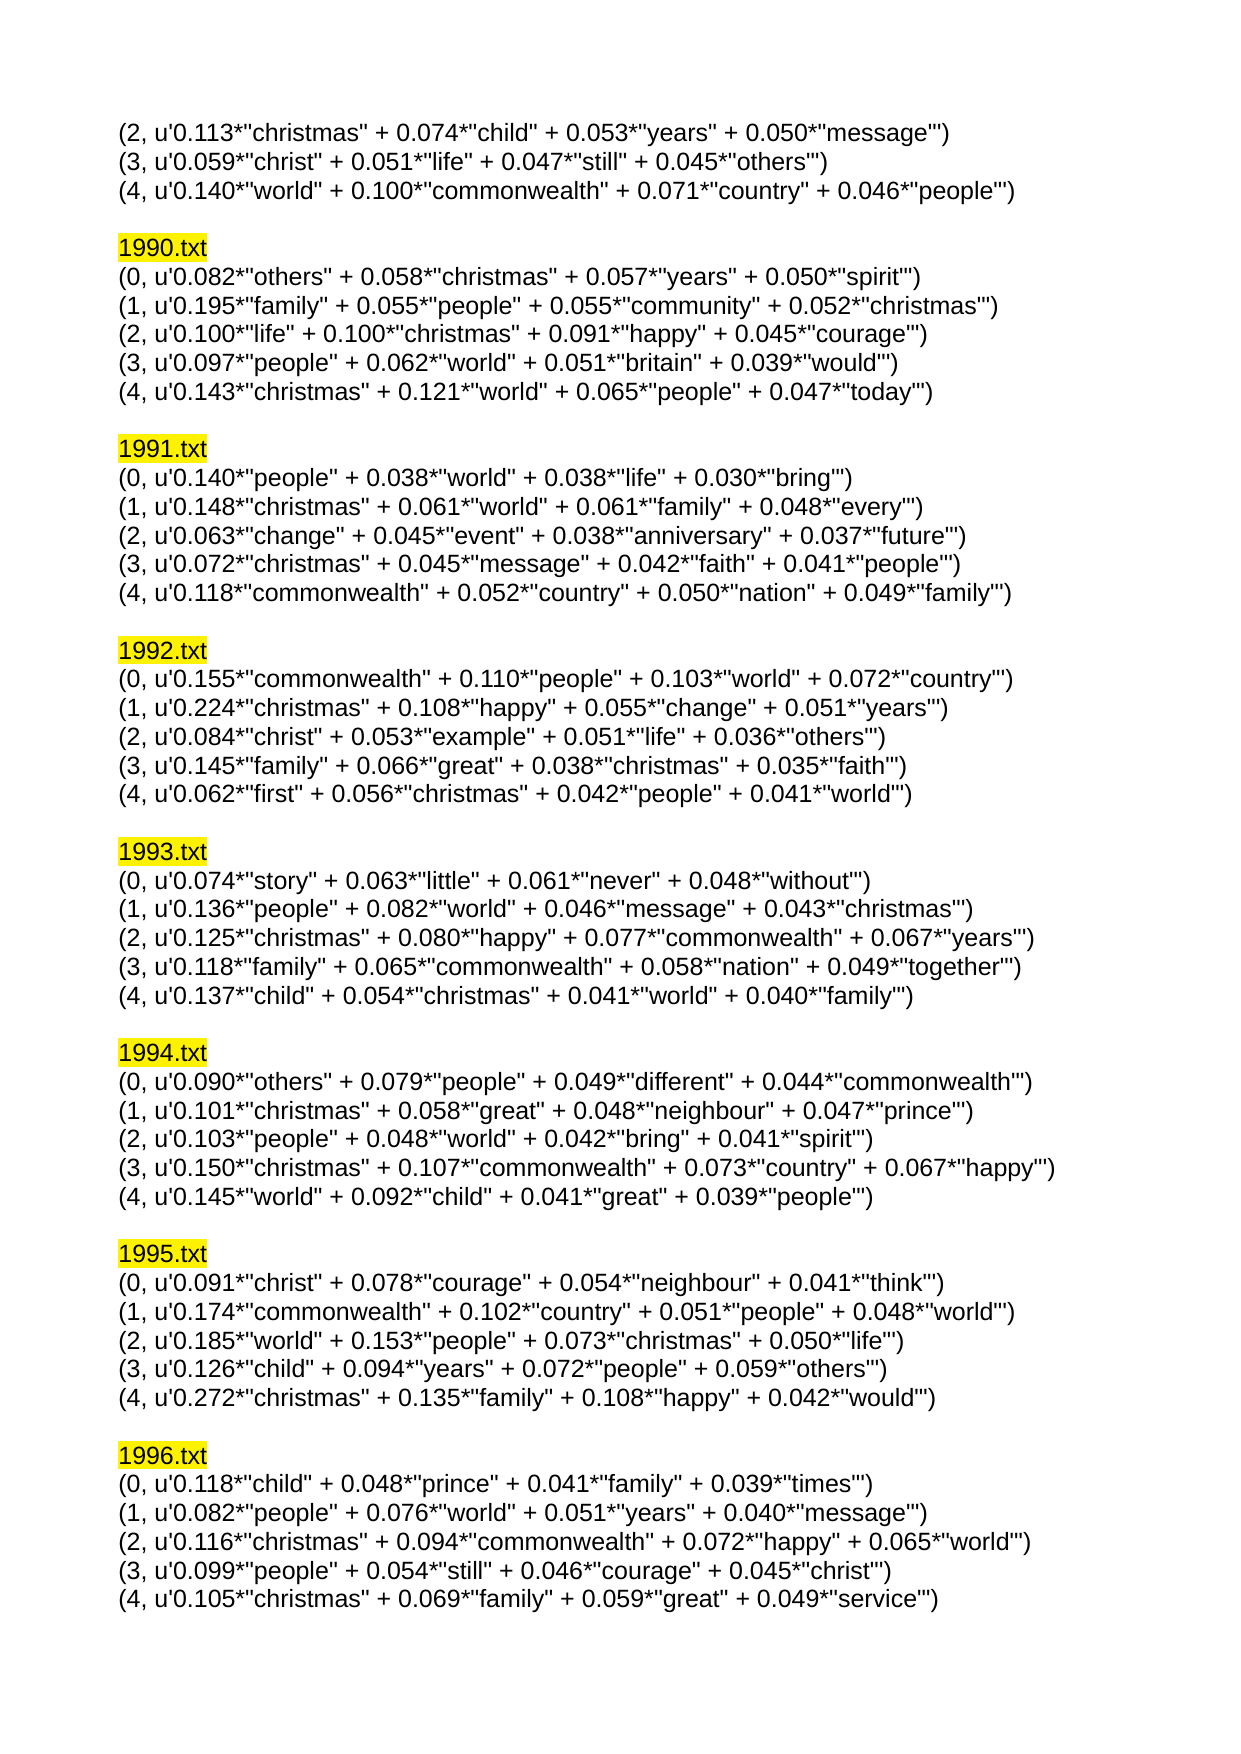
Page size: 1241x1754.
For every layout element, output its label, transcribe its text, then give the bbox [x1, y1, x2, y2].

text (3, u'0.118*"family" + 0.065*"commonwealth" + 0.058*"nation" + 0.049*"together"') [118, 952, 1122, 981]
text (1, u'0.136*"people" + 0.082*"world" + 0.046*"message" + 0.043*"christmas"') [118, 894, 1122, 923]
text (4, u'0.272*"christmas" + 0.135*"family" + 0.108*"happy" + 0.042*"would"') [118, 1383, 1122, 1412]
text (3, u'0.150*"christmas" + 0.107*"commonwealth" + 0.073*"country" + 0.067*"happy"') [118, 1153, 1122, 1182]
text (0, u'0.090*"others" + 0.079*"people" + 0.049*"different" + 0.044*"commonwealth"') [118, 1067, 1122, 1096]
text (4, u'0.062*"first" + 0.056*"christmas" + 0.042*"people" + 0.041*"world"') [118, 779, 1122, 808]
text (2, u'0.084*"christ" + 0.053*"example" + 0.051*"life" + 0.036*"others"') [118, 722, 1122, 751]
text (1, u'0.174*"commonwealth" + 0.102*"country" + 0.051*"people" + 0.048*"world"') [118, 1297, 1122, 1326]
text (3, u'0.059*"christ" + 0.051*"life" + 0.047*"still" + 0.045*"others"') [118, 147, 1122, 176]
text (2, u'0.125*"christmas" + 0.080*"happy" + 0.077*"commonwealth" + 0.067*"years"') [118, 923, 1122, 952]
text (2, u'0.063*"change" + 0.045*"event" + 0.038*"anniversary" + 0.037*"future"') [118, 521, 1122, 549]
text (4, u'0.105*"christmas" + 0.069*"family" + 0.059*"great" + 0.049*"service"') [118, 1584, 1122, 1613]
text (3, u'0.126*"child" + 0.094*"years" + 0.072*"people" + 0.059*"others"') [118, 1354, 1122, 1383]
text (3, u'0.145*"family" + 0.066*"great" + 0.038*"christmas" + 0.035*"faith"') [118, 751, 1122, 779]
text (4, u'0.118*"commonwealth" + 0.052*"country" + 0.050*"nation" + 0.049*"family"') [118, 578, 1122, 607]
text (3, u'0.072*"christmas" + 0.045*"message" + 0.042*"faith" + 0.041*"people"') [118, 549, 1122, 578]
text (2, u'0.100*"life" + 0.100*"christmas" + 0.091*"happy" + 0.045*"courage"') [118, 319, 1122, 348]
text (2, u'0.103*"people" + 0.048*"world" + 0.042*"bring" + 0.041*"spirit"') [118, 1124, 1122, 1153]
text (4, u'0.137*"child" + 0.054*"christmas" + 0.041*"world" + 0.040*"family"') [118, 981, 1122, 1009]
text 1992.txt [118, 636, 1122, 664]
text (1, u'0.101*"christmas" + 0.058*"great" + 0.048*"neighbour" + 0.047*"prince"') [118, 1096, 1122, 1124]
text (1, u'0.224*"christmas" + 0.108*"happy" + 0.055*"change" + 0.051*"years"') [118, 693, 1122, 722]
text 1996.txt [118, 1441, 1122, 1469]
text (0, u'0.118*"child" + 0.048*"prince" + 0.041*"family" + 0.039*"times"') [118, 1469, 1122, 1498]
text (4, u'0.140*"world" + 0.100*"commonwealth" + 0.071*"country" + 0.046*"people"') [118, 176, 1122, 204]
text (4, u'0.145*"world" + 0.092*"child" + 0.041*"great" + 0.039*"people"') [118, 1182, 1122, 1211]
text (3, u'0.099*"people" + 0.054*"still" + 0.046*"courage" + 0.045*"christ"') [118, 1556, 1122, 1584]
text (0, u'0.140*"people" + 0.038*"world" + 0.038*"life" + 0.030*"bring"') [118, 463, 1122, 492]
text (4, u'0.143*"christmas" + 0.121*"world" + 0.065*"people" + 0.047*"today"') [118, 377, 1122, 406]
text (1, u'0.082*"people" + 0.076*"world" + 0.051*"years" + 0.040*"message"') [118, 1498, 1122, 1527]
text (0, u'0.091*"christ" + 0.078*"courage" + 0.054*"neighbour" + 0.041*"think"') [118, 1268, 1122, 1297]
text (2, u'0.113*"christmas" + 0.074*"child" + 0.053*"years" + 0.050*"message"') [118, 118, 1122, 147]
text (1, u'0.148*"christmas" + 0.061*"world" + 0.061*"family" + 0.048*"every"') [118, 492, 1122, 521]
text 1993.txt [118, 837, 1122, 866]
text (2, u'0.116*"christmas" + 0.094*"commonwealth" + 0.072*"happy" + 0.065*"world"') [118, 1527, 1122, 1556]
text 1994.txt [118, 1038, 1122, 1067]
text (2, u'0.185*"world" + 0.153*"people" + 0.073*"christmas" + 0.050*"life"') [118, 1326, 1122, 1354]
text 1995.txt [118, 1239, 1122, 1268]
text (1, u'0.195*"family" + 0.055*"people" + 0.055*"community" + 0.052*"christmas"') [118, 291, 1122, 319]
text (0, u'0.155*"commonwealth" + 0.110*"people" + 0.103*"world" + 0.072*"country"') [118, 664, 1122, 693]
text (0, u'0.074*"story" + 0.063*"little" + 0.061*"never" + 0.048*"without"') [118, 866, 1122, 894]
text (0, u'0.082*"others" + 0.058*"christmas" + 0.057*"years" + 0.050*"spirit"') [118, 262, 1122, 291]
text 1991.txt [118, 434, 1122, 463]
text 1990.txt [118, 233, 1122, 262]
text (3, u'0.097*"people" + 0.062*"world" + 0.051*"britain" + 0.039*"would"') [118, 348, 1122, 377]
